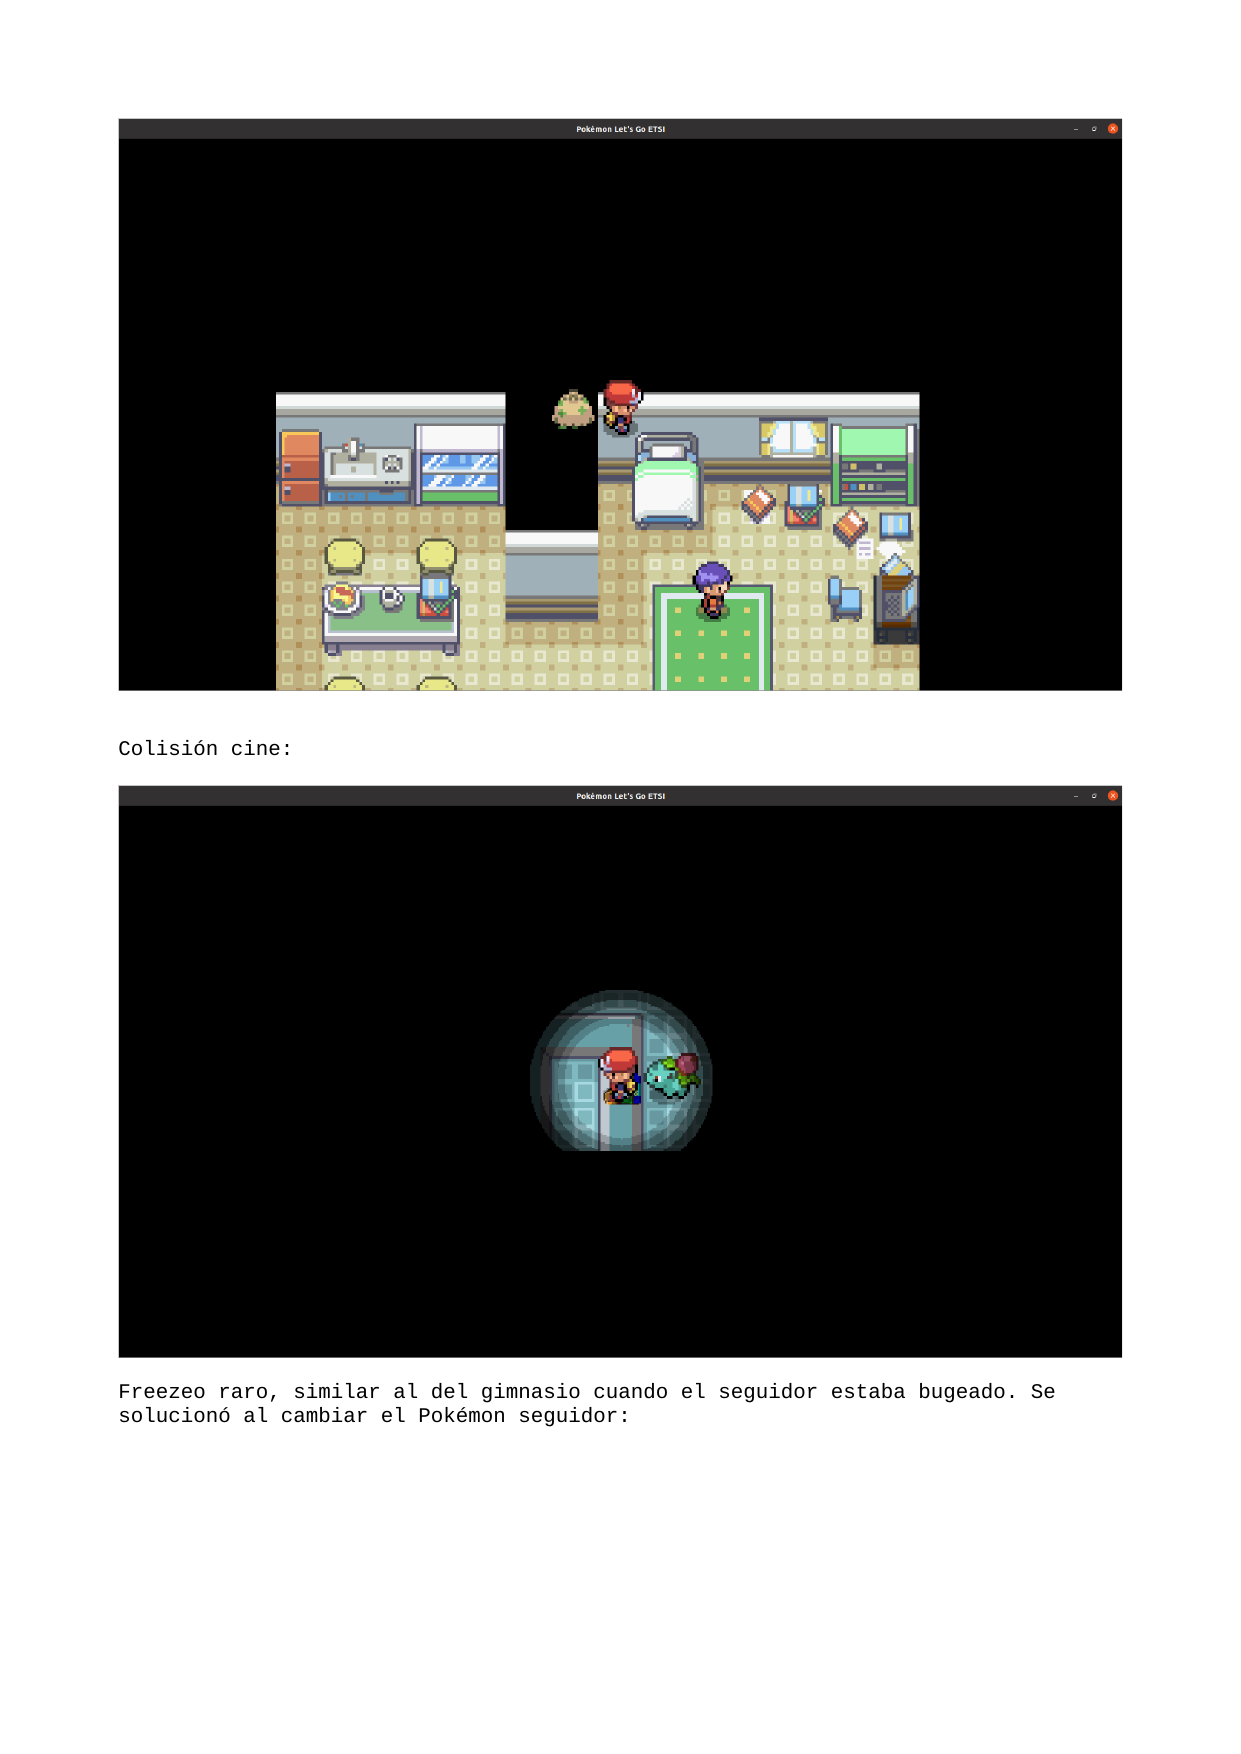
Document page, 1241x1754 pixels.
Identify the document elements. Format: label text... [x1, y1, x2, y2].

text Freezeo raro, similar al del gimnasio cuando el seguidor estaba bugeado. Se solucionó al cambiar el Pokémon seguidor: [118, 1358, 1122, 1429]
text Colisión cine: [118, 738, 1122, 785]
picture [118, 785, 1123, 1358]
picture [118, 118, 1123, 691]
